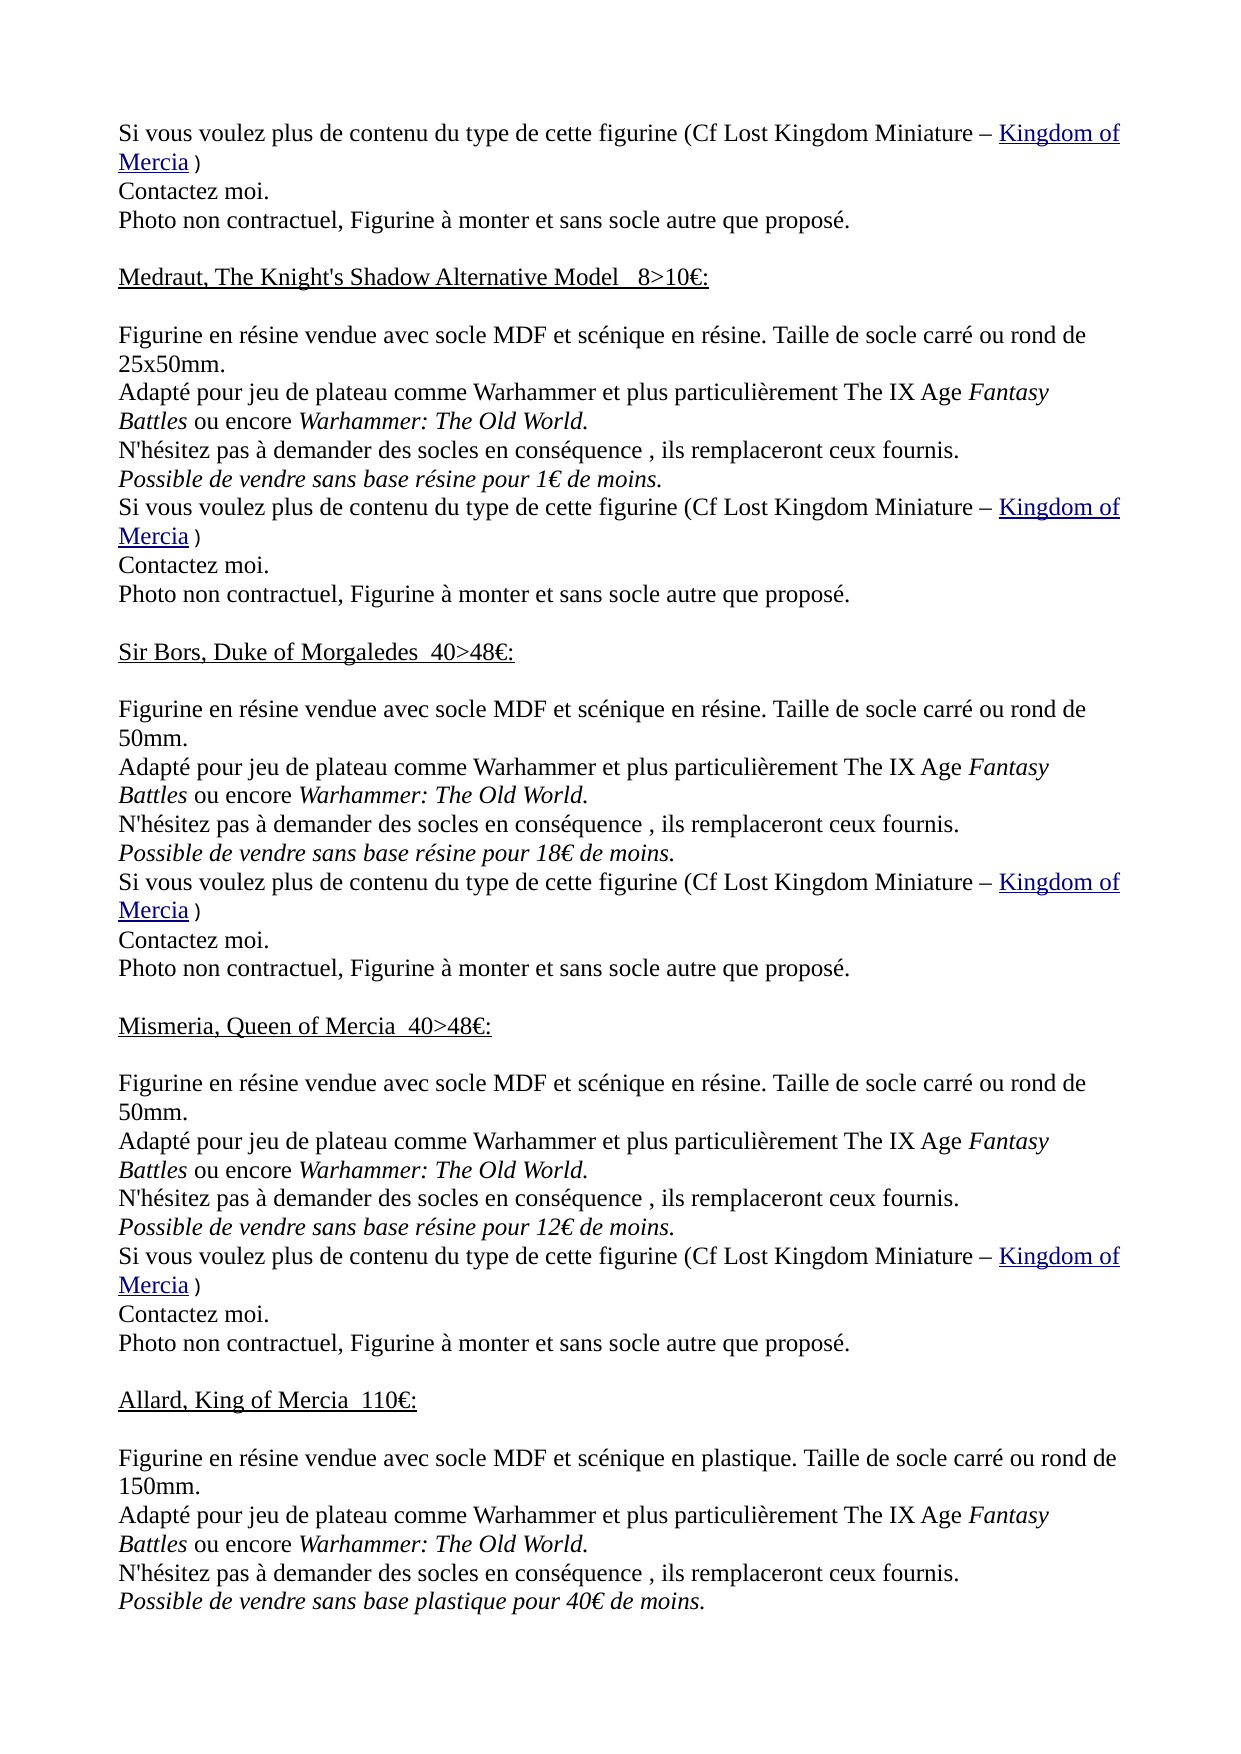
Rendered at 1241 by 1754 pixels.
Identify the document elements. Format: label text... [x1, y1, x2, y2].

text Photo non contractuel, Figurine à monter et sans socle autre que proposé. [118, 1328, 1122, 1356]
text Possible de vendre sans base résine pour 1€ de moins. Si vous voulez plus de contenu du type de cette figurine (Cf Lost Kingdom Miniature – Kingdom of Mercia ) [118, 464, 1122, 550]
text Mismeria, Queen of Mercia 40>48€: [118, 1011, 1122, 1040]
text Allard, King of Mercia 110€: [118, 1385, 1122, 1414]
text Sir Bors, Duke of Morgaledes 40>48€: [118, 637, 1122, 665]
text Figurine en résine vendue avec socle MDF et scénique en résine. Taille de socle carré ou rond de 25x50mm. Adapté pour jeu de plateau comme Warhammer et plus particulièrement The IX Age Fantasy Battles ou encore Warhammer: The Old World. [118, 320, 1122, 435]
text Contactez moi. [118, 176, 1122, 205]
text Contactez moi. [118, 1299, 1122, 1328]
text Photo non contractuel, Figurine à monter et sans socle autre que proposé. [118, 953, 1122, 982]
text Medraut, The Knight's Shadow Alternative Model 8>10€: [118, 262, 1122, 291]
text Si vous voulez plus de contenu du type de cette figurine (Cf Lost Kingdom Miniature – Kingdom of Mercia ) [118, 118, 1122, 176]
text Photo non contractuel, Figurine à monter et sans socle autre que proposé. [118, 205, 1122, 234]
text N'hésitez pas à demander des socles en conséquence , ils remplaceront ceux fournis. [118, 809, 1122, 838]
text Figurine en résine vendue avec socle MDF et scénique en résine. Taille de socle carré ou rond de 50mm. Adapté pour jeu de plateau comme Warhammer et plus particulièrement The IX Age Fantasy Battles ou encore Warhammer: The Old World. [118, 1068, 1122, 1183]
text N'hésitez pas à demander des socles en conséquence , ils remplaceront ceux fournis. [118, 1183, 1122, 1212]
text Contactez moi. [118, 925, 1122, 953]
text Figurine en résine vendue avec socle MDF et scénique en plastique. Taille de socle carré ou rond de 150mm. Adapté pour jeu de plateau comme Warhammer et plus particulièrement The IX Age Fantasy Battles ou encore Warhammer: The Old World. [118, 1443, 1122, 1558]
text N'hésitez pas à demander des socles en conséquence , ils remplaceront ceux fournis. [118, 435, 1122, 464]
text Possible de vendre sans base résine pour 12€ de moins. Si vous voulez plus de contenu du type de cette figurine (Cf Lost Kingdom Miniature – Kingdom of Mercia ) [118, 1212, 1122, 1299]
text Figurine en résine vendue avec socle MDF et scénique en résine. Taille de socle carré ou rond de 50mm. Adapté pour jeu de plateau comme Warhammer et plus particulièrement The IX Age Fantasy Battles ou encore Warhammer: The Old World. [118, 694, 1122, 809]
text Possible de vendre sans base résine pour 18€ de moins. Si vous voulez plus de contenu du type de cette figurine (Cf Lost Kingdom Miniature – Kingdom of Mercia ) [118, 838, 1122, 925]
text Photo non contractuel, Figurine à monter et sans socle autre que proposé. [118, 579, 1122, 608]
text N'hésitez pas à demander des socles en conséquence , ils remplaceront ceux fournis. [118, 1558, 1122, 1586]
text Possible de vendre sans base plastique pour 40€ de moins. [118, 1586, 1122, 1615]
text Contactez moi. [118, 550, 1122, 579]
